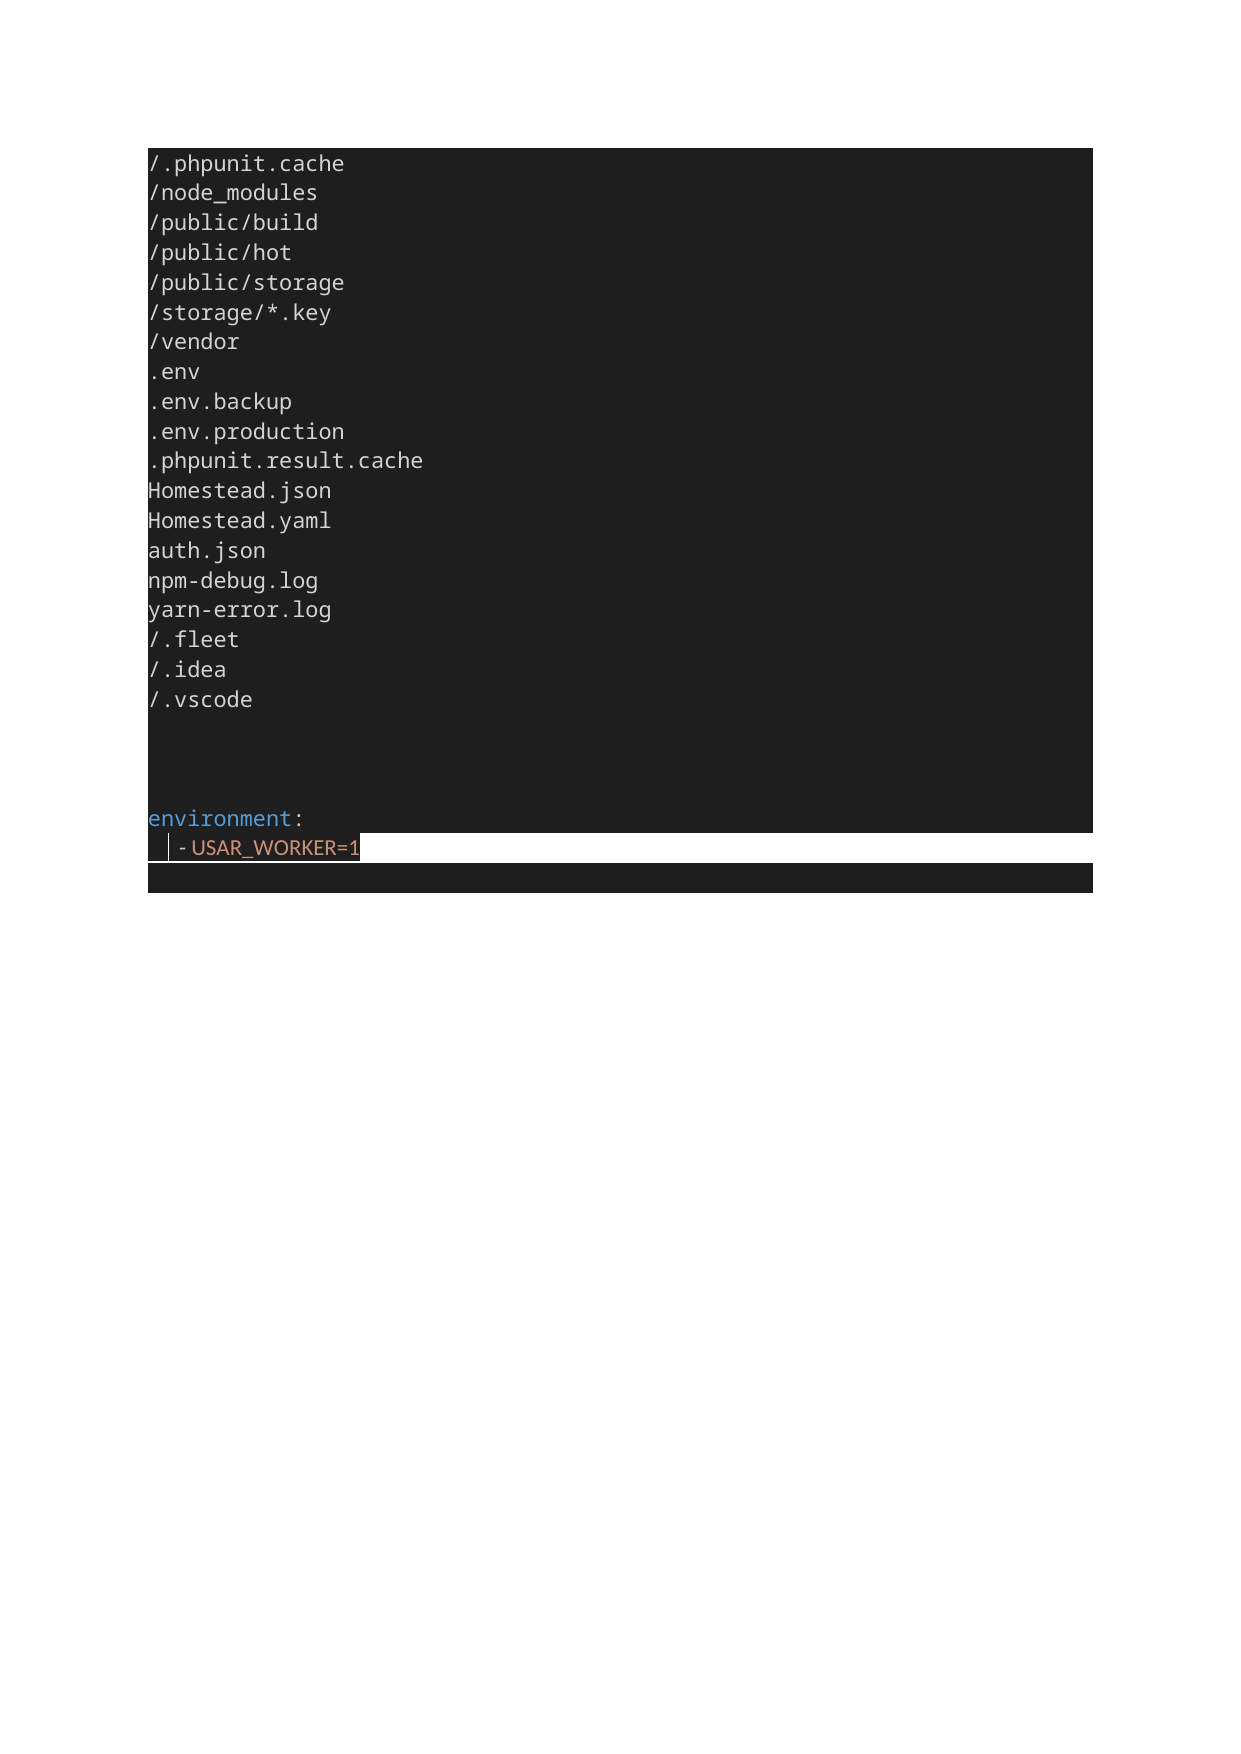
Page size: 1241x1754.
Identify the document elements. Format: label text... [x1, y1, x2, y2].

text /public/build [148, 207, 1093, 237]
text /.vscode [148, 684, 1093, 714]
text auth.json [148, 535, 1093, 565]
text environment: [148, 803, 1093, 833]
text .env.backup [148, 386, 1093, 416]
text /public/storage [148, 267, 1093, 297]
text npm-debug.log [148, 565, 1093, 594]
text Homestead.yaml [148, 505, 1093, 535]
text /storage/*.key [148, 297, 1093, 326]
text /.idea [148, 654, 1093, 684]
text /public/hot [148, 237, 1093, 267]
text .env [148, 356, 1093, 386]
text .env.production [148, 416, 1093, 446]
text /vendor [148, 326, 1093, 356]
text /.fleet [148, 624, 1093, 654]
text /node_modules [148, 177, 1093, 207]
text .phpunit.result.cache [148, 446, 1093, 475]
text /.phpunit.cache [148, 148, 1093, 177]
text Homestead.json [148, 475, 1093, 505]
text - USAR_WORKER=1 [148, 833, 1093, 861]
text yarn-error.log [148, 594, 1093, 624]
